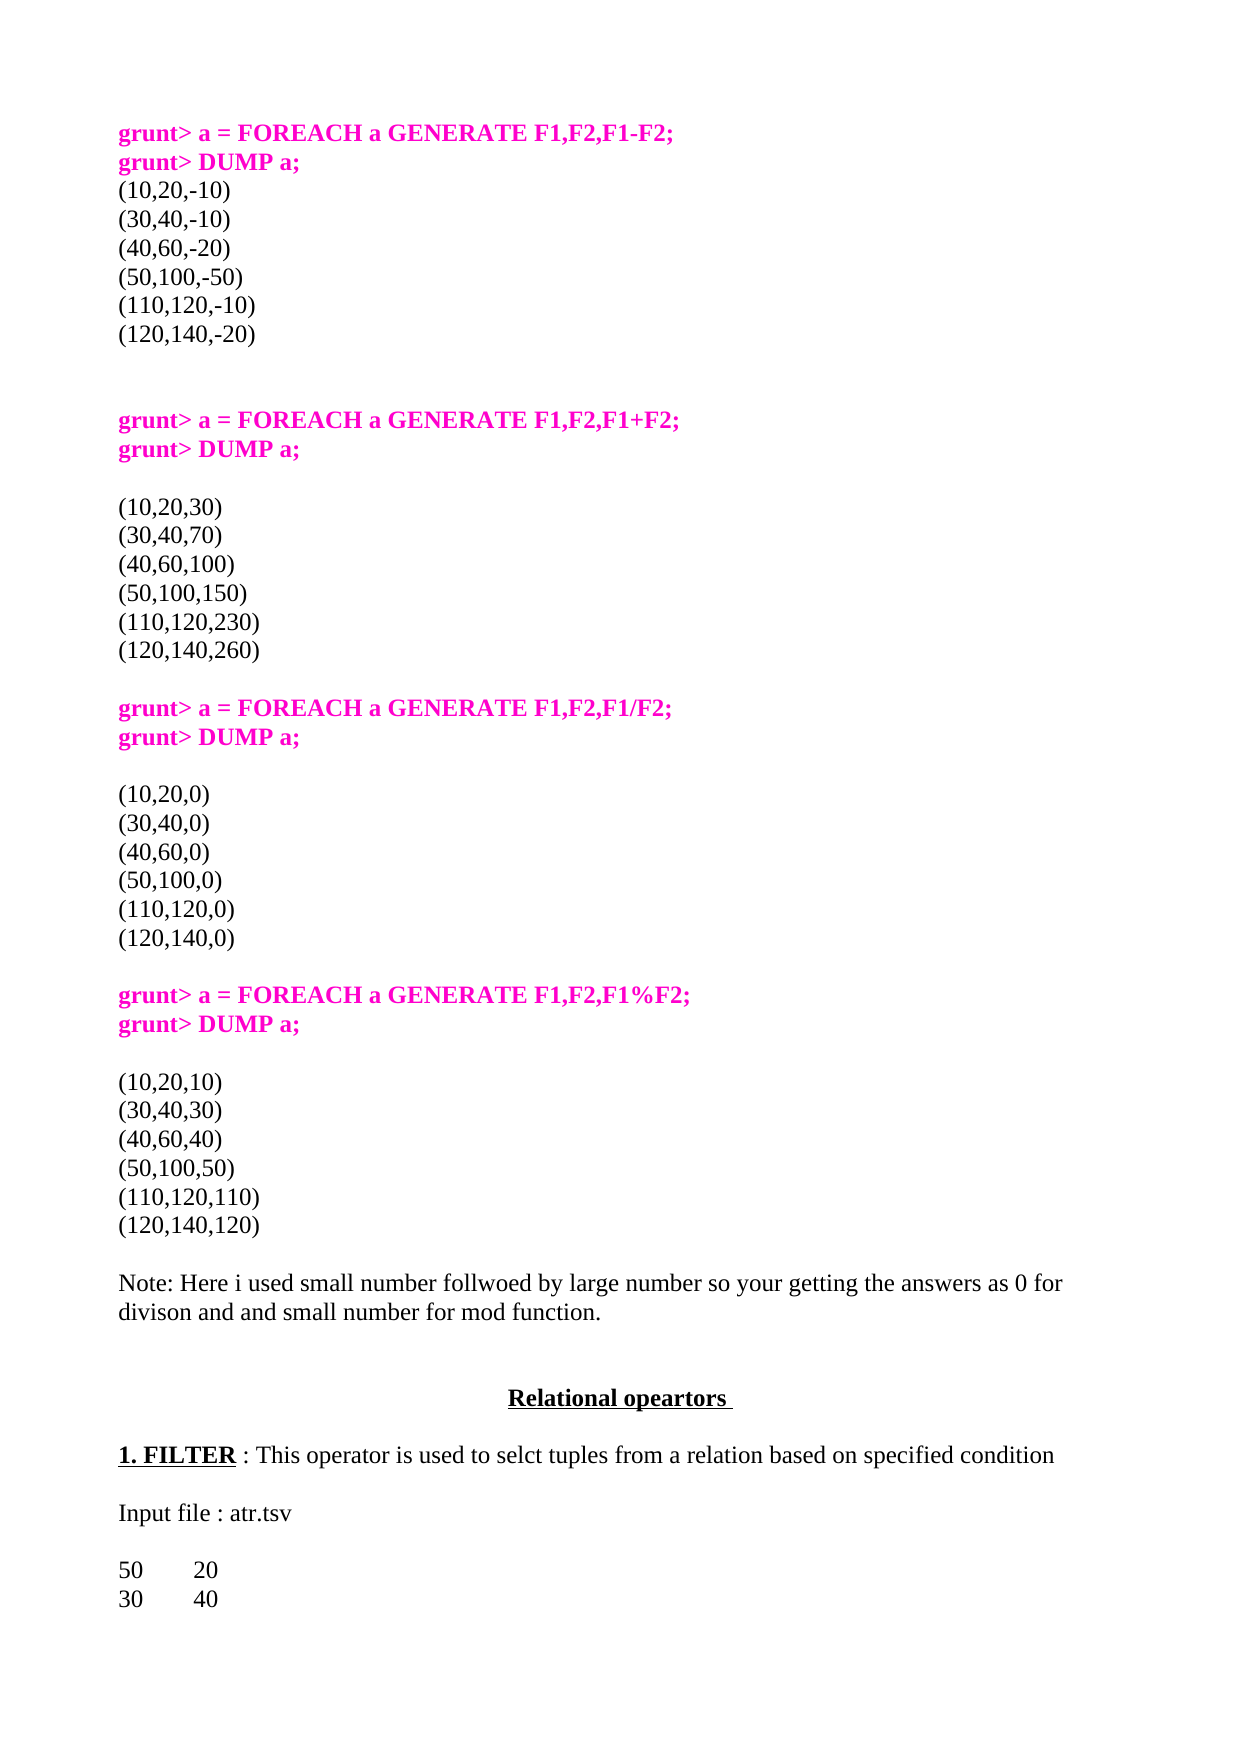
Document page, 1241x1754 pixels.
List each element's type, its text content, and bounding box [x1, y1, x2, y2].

text Relational opeartors [118, 1383, 1122, 1412]
text (120,140,260) [118, 636, 1122, 664]
text (110,120,230) [118, 607, 1122, 636]
text (110,120,0) [118, 894, 1122, 923]
text (50,100,-50) [118, 262, 1122, 291]
text (30,40,30) [118, 1096, 1122, 1124]
text (40,60,100) [118, 549, 1122, 578]
text (50,100,150) [118, 578, 1122, 607]
text (120,140,-20) [118, 319, 1122, 348]
text Note: Here i used small number follwoed by large number so your getting the answers as 0 for divison and and small number for mod function. [118, 1268, 1122, 1326]
text (40,60,40) [118, 1124, 1122, 1153]
text (10,20,-10) [118, 176, 1122, 204]
text (110,120,-10) [118, 291, 1122, 319]
text (40,60,0) [118, 837, 1122, 866]
text (50,100,50) [118, 1153, 1122, 1182]
text 1. FILTER : This operator is used to selct tuples from a relation based on specified condition [118, 1441, 1122, 1469]
text (110,120,110) [118, 1182, 1122, 1211]
text (10,20,30) [118, 492, 1122, 521]
text (30,40,0) [118, 808, 1122, 837]
text (40,60,-20) [118, 233, 1122, 262]
text (10,20,0) [118, 779, 1122, 808]
text grunt> DUMP a; [118, 722, 1122, 751]
text (120,140,0) [118, 923, 1122, 952]
text grunt> a = FOREACH a GENERATE F1,F2,F1%F2; [118, 981, 1122, 1009]
text (30,40,70) [118, 521, 1122, 549]
text (120,140,120) [118, 1211, 1122, 1239]
text grunt> DUMP a; [118, 1009, 1122, 1038]
text grunt> a = FOREACH a GENERATE F1,F2,F1+F2; [118, 406, 1122, 434]
text (10,20,10) [118, 1067, 1122, 1096]
text (50,100,0) [118, 866, 1122, 894]
text grunt> a = FOREACH a GENERATE F1,F2,F1-F2; [118, 118, 1122, 147]
text 50 20 [118, 1556, 1122, 1584]
text (30,40,-10) [118, 204, 1122, 233]
text 30 40 [118, 1584, 1122, 1613]
text Input file : atr.tsv [118, 1498, 1122, 1527]
text grunt> DUMP a; [118, 147, 1122, 176]
text grunt> a = FOREACH a GENERATE F1,F2,F1/F2; [118, 693, 1122, 722]
text grunt> DUMP a; [118, 434, 1122, 463]
